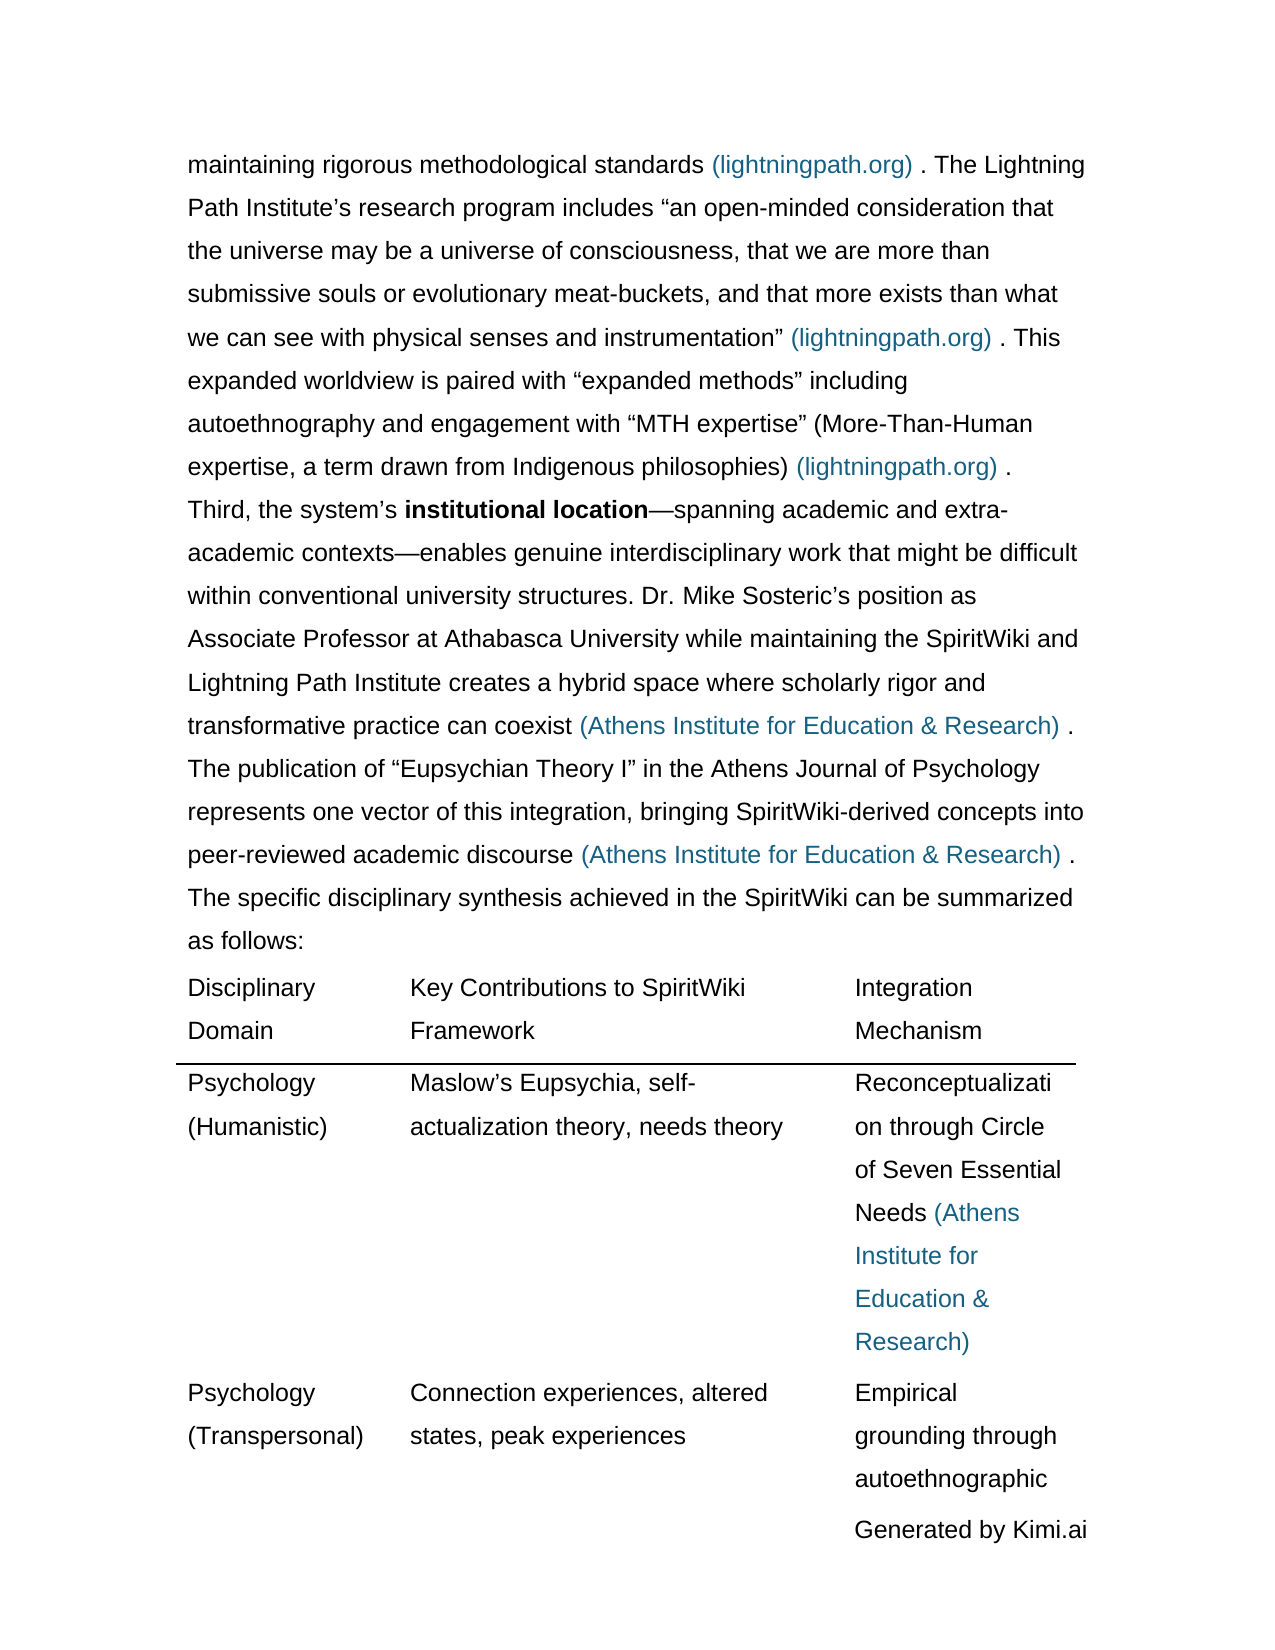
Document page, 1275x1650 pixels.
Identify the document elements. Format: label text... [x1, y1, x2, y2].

table_cell Reconceptualization through Circle of Seven Essential Needs (Athens Institute for Education & Research) [843, 1065, 1076, 1374]
table_cell Maslow’s Eupsychia, self-actualization theory, needs theory [399, 1065, 843, 1374]
text The specific disciplinary synthesis achieved in the SpiritWiki can be summarized as follows: [187, 883, 1087, 955]
text maintaining rigorous methodological standards (lightningpath.org) . The Lightning Path Institute’s research program includes “an open-minded consideration that the universe may be a universe of consciousness, that we are more than submissive souls or evolutionary meat-buckets, and that more exists than what we can see with physical senses and instrumentation” (lightningpath.org) . This expanded worldview is paired with “expanded methods” including autoethnography and engagement with “MTH expertise” (More-Than-Human expertise, a term drawn from Indigenous philosophies) (lightningpath.org) . [187, 150, 1087, 481]
text Third, the system’s institutional location—spanning academic and extra-academic contexts—enables genuine interdisciplinary work that might be difficult within conventional university structures. Dr. Mike Sosteric’s position as Associate Professor at Athabasca University while maintaining the SpiritWiki and Lightning Path Institute creates a hybrid space where scholarly rigor and transformative practice can coexist (Athens Institute for Education & Research) . The publication of “Eupsychian Theory I” in the Athens Journal of Psychology represents one vector of this integration, bringing SpiritWiki-derived concepts into peer-reviewed academic discourse (Athens Institute for Education & Research) . [187, 495, 1087, 869]
table_cell Psychology (Transpersonal) [176, 1374, 398, 1493]
table_header Disciplinary Domain [176, 969, 398, 1063]
table_cell Connection experiences, altered states, peak experiences [399, 1374, 843, 1493]
table_header Integration Mechanism [843, 969, 1076, 1063]
table_header Key Contributions to SpiritWiki Framework [399, 969, 843, 1063]
table_cell Empirical grounding through autoethnographic [843, 1374, 1076, 1493]
table_cell Psychology (Humanistic) [176, 1065, 398, 1374]
